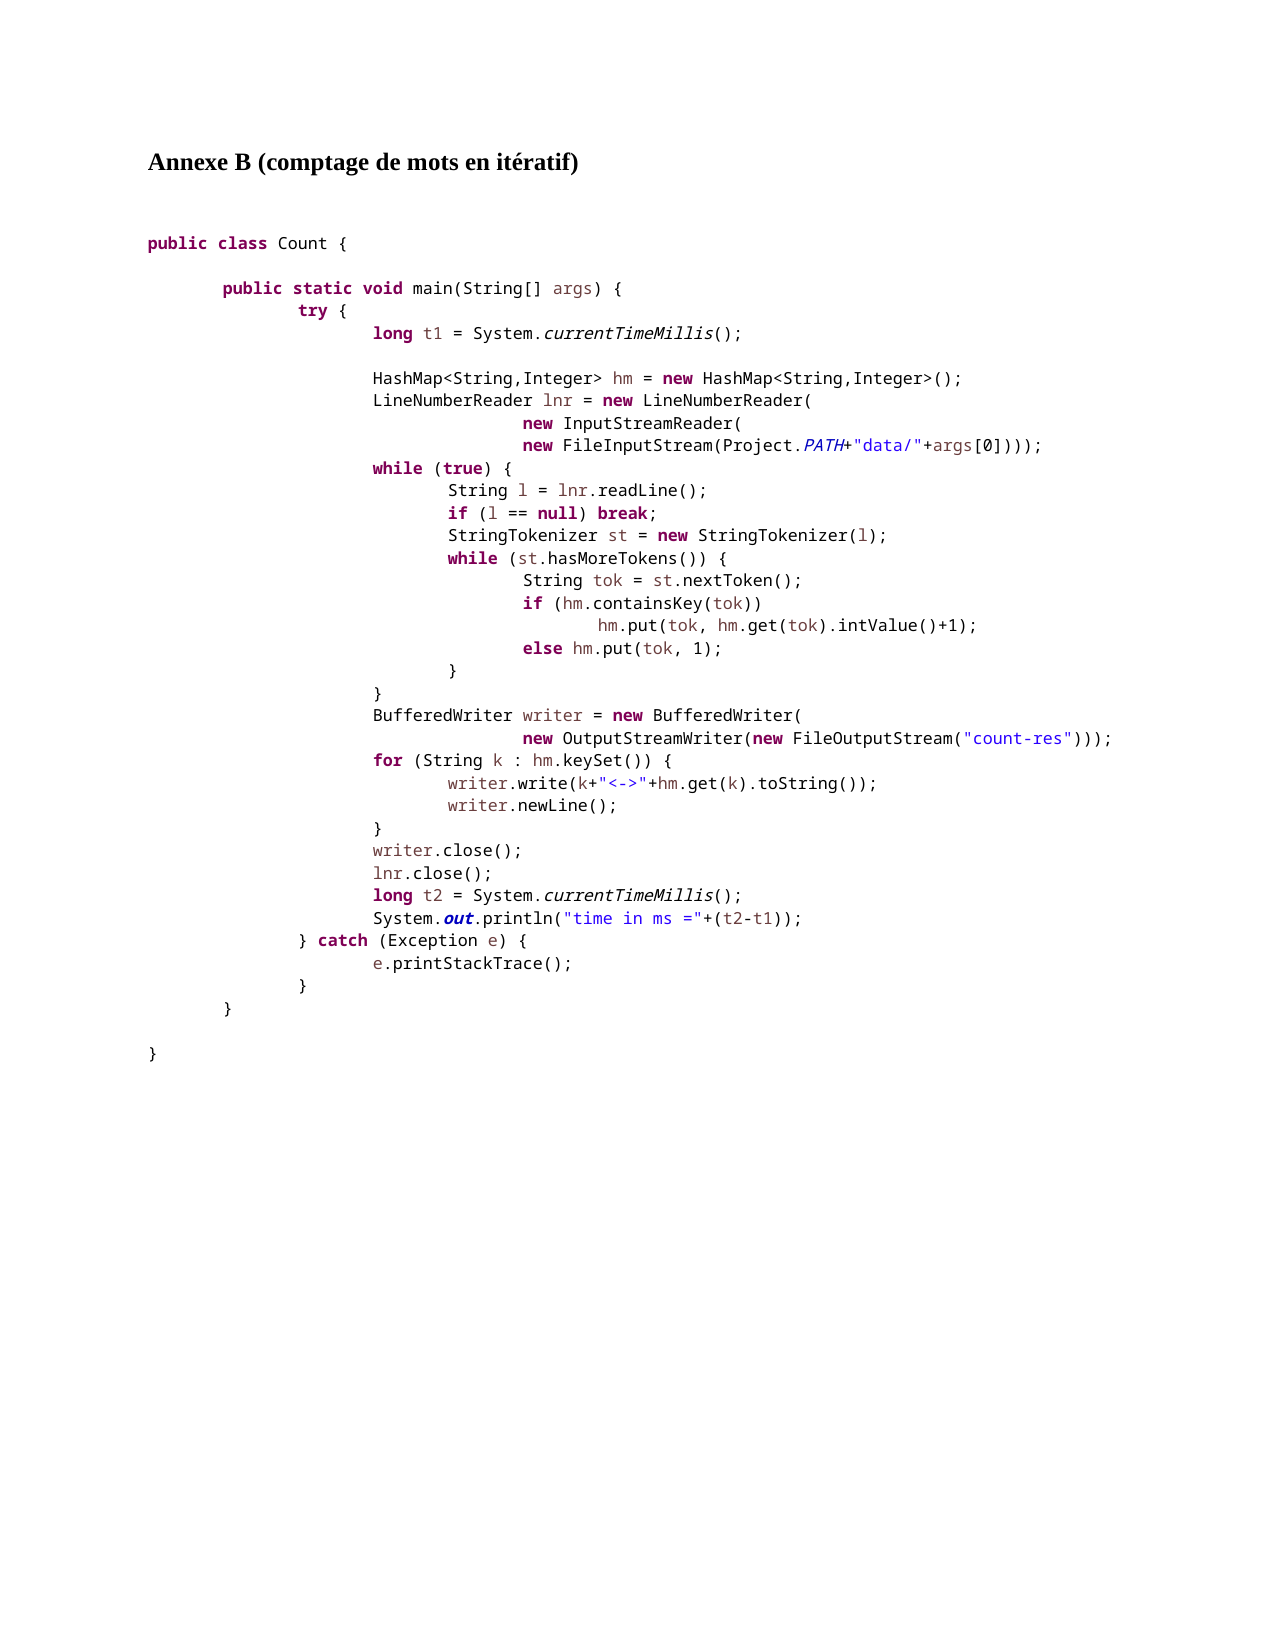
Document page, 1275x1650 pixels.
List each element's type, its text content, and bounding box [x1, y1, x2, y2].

text else hm.put(tok, 1); [148, 637, 1127, 659]
text BufferedWriter writer = new BufferedWriter( [148, 704, 1127, 727]
text writer.close(); [148, 839, 1127, 862]
text } catch (Exception e) { [148, 929, 1127, 952]
text long t1 = System.currentTimeMillis(); [148, 322, 1127, 344]
text public class Count { [148, 232, 1127, 254]
text for (String k : hm.keySet()) { [148, 749, 1127, 772]
text hm.put(tok, hm.get(tok).intValue()+1); [148, 614, 1127, 637]
text Annexe B (comptage de mots en itératif) [148, 148, 1127, 176]
text } [148, 1042, 1127, 1064]
text LineNumberReader lnr = new LineNumberReader( [148, 389, 1127, 412]
text String l = lnr.readLine(); [148, 479, 1127, 502]
text public static void main(String[] args) { [148, 277, 1127, 299]
text long t2 = System.currentTimeMillis(); [148, 884, 1127, 907]
text StringTokenizer st = new StringTokenizer(l); [148, 524, 1127, 547]
text new FileInputStream(Project.PATH+"data/"+args[0]))); [148, 434, 1127, 457]
text String tok = st.nextToken(); [148, 569, 1127, 592]
text } [148, 659, 1127, 682]
text writer.write(k+"<->"+hm.get(k).toString()); [148, 772, 1127, 794]
text try { [148, 299, 1127, 322]
text } [148, 974, 1127, 997]
text } [148, 997, 1127, 1019]
text System.out.println("time in ms ="+(t2-t1)); [148, 907, 1127, 929]
text while (st.hasMoreTokens()) { [148, 547, 1127, 569]
text } [148, 682, 1127, 704]
text if (l == null) break; [148, 502, 1127, 524]
text new OutputStreamWriter(new FileOutputStream("count-res"))); [148, 727, 1127, 749]
text HashMap<String,Integer> hm = new HashMap<String,Integer>(); [148, 367, 1127, 389]
text writer.newLine(); [148, 794, 1127, 817]
text if (hm.containsKey(tok)) [148, 592, 1127, 614]
text new InputStreamReader( [148, 412, 1127, 434]
text e.printStackTrace(); [148, 952, 1127, 974]
text while (true) { [148, 457, 1127, 479]
text } [148, 817, 1127, 839]
text lnr.close(); [148, 862, 1127, 884]
